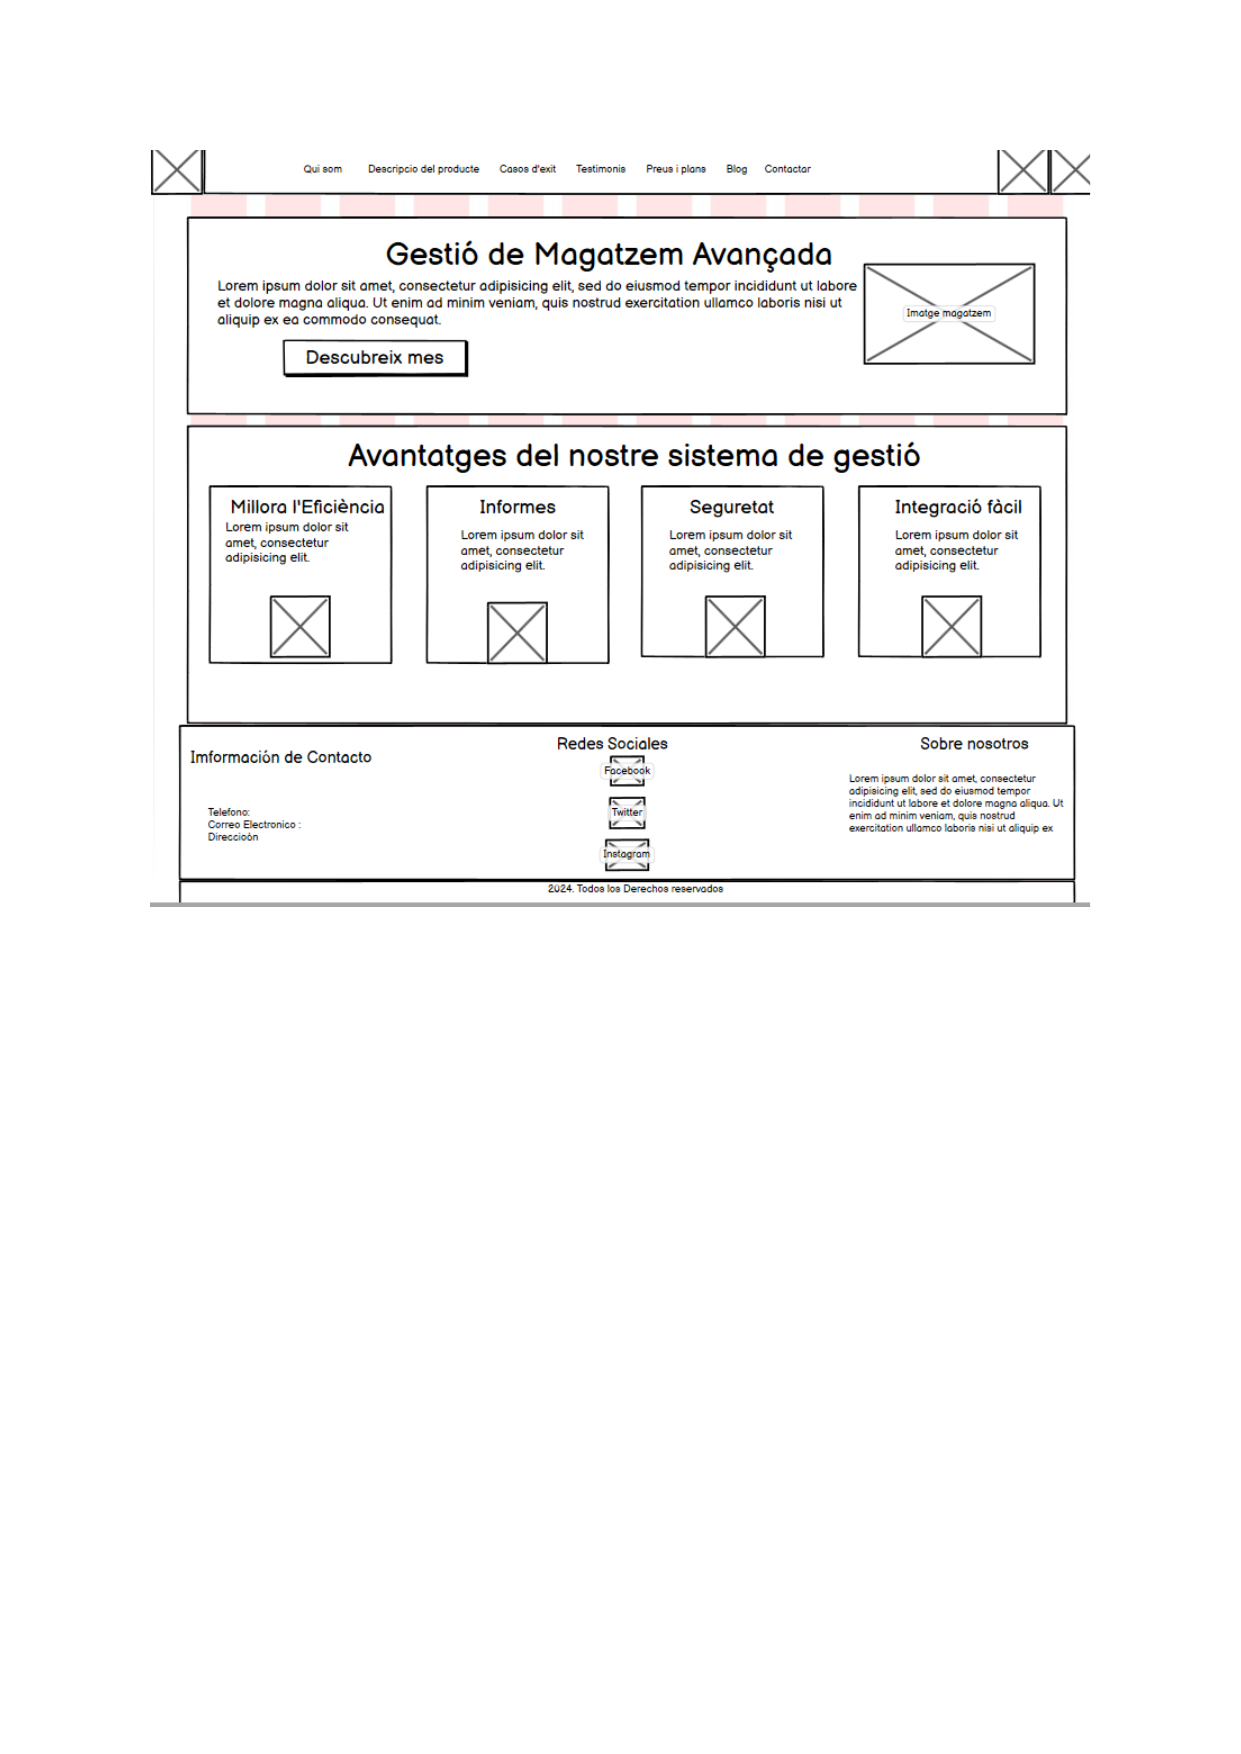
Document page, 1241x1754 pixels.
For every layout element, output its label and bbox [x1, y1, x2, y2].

picture [150, 150, 1091, 907]
